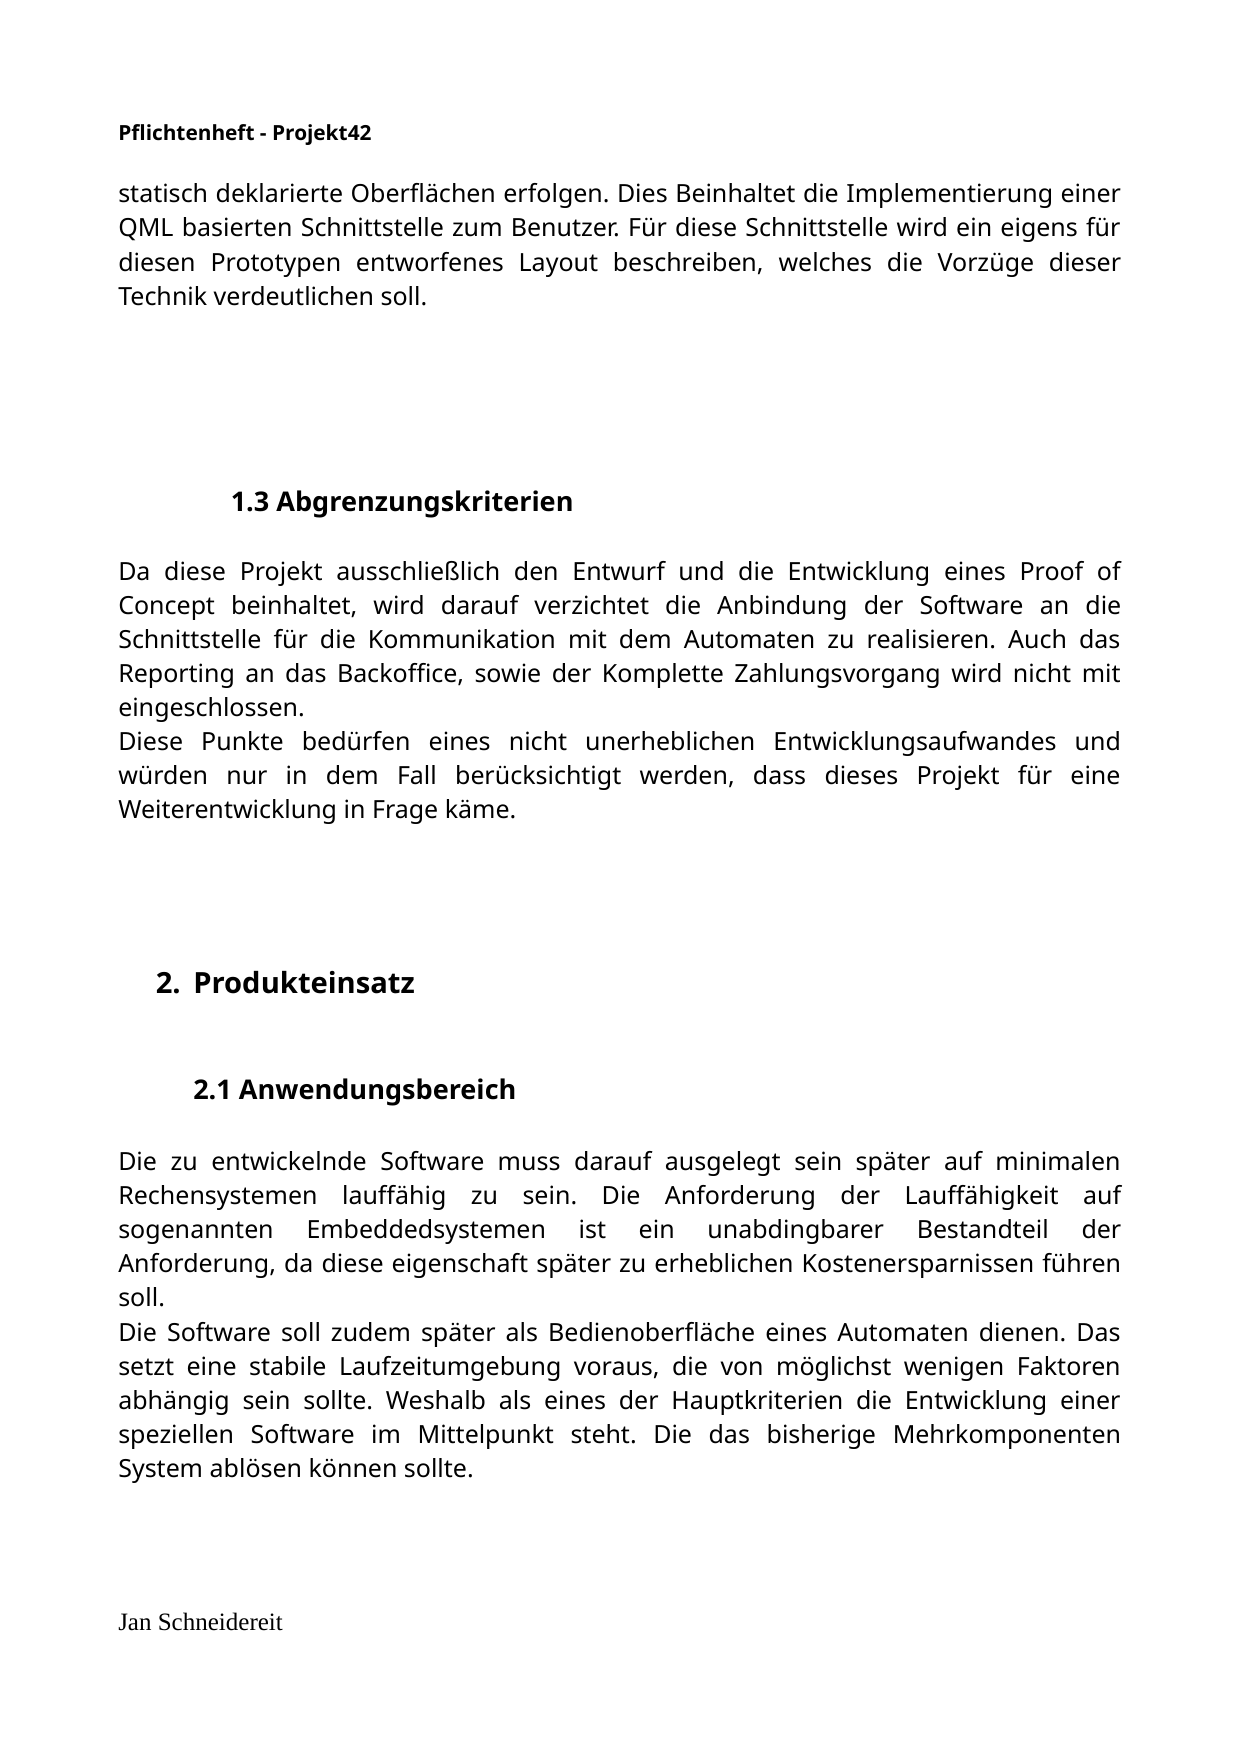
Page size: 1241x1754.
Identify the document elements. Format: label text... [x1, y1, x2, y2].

list 2.1 Anwendungsbereich [156, 1070, 1122, 1107]
text statisch deklarierte Oberflächen erfolgen. Dies Beinhaltet die Implementierung einer QML basierten Schnittstelle zum Benutzer. Für diese Schnittstelle wird ein eigens für diesen Prototypen entworfenes Layout beschreiben, welches die Vorzüge dieser Technik verdeutlichen soll. [118, 176, 1122, 312]
text Da diese Projekt ausschließlich den Entwurf und die Entwicklung eines Proof of Concept beinhaltet, wird darauf verzichtet die Anbindung der Software an die Schnittstelle für die Kommunikation mit dem Automaten zu realisieren. Auch das Reporting an das Backoffice, sowie der Komplette Zahlungsvorgang wird nicht mit eingeschlossen. [118, 553, 1122, 724]
text Die zu entwickelnde Software muss darauf ausgelegt sein später auf minimalen Rechensystemen lauffähig zu sein. Die Anforderung der Lauffähigkeit auf sogenannten Embeddedsystemen ist ein unabdingbarer Bestandteil der Anforderung, da diese eigenschaft später zu erheblichen Kostenersparnissen führen soll. [118, 1144, 1122, 1314]
list 1.3 Abgrenzungskriterien [193, 483, 1122, 519]
list Produkteinsatz [156, 962, 1122, 1002]
text Diese Punkte bedürfen eines nicht unerheblichen Entwicklungsaufwandes und würden nur in dem Fall berücksichtigt werden, dass dieses Projekt für eine Weiterentwicklung in Frage käme. [118, 724, 1122, 826]
text Die Software soll zudem später als Bedienoberfläche eines Automaten dienen. Das setzt eine stabile Laufzeitumgebung voraus, die von möglichst wenigen Faktoren abhängig sein sollte. Weshalb als eines der Hauptkriterien die Entwicklung einer speziellen Software im Mittelpunkt steht. Die das bisherige Mehrkomponenten System ablösen können sollte. [118, 1314, 1122, 1484]
